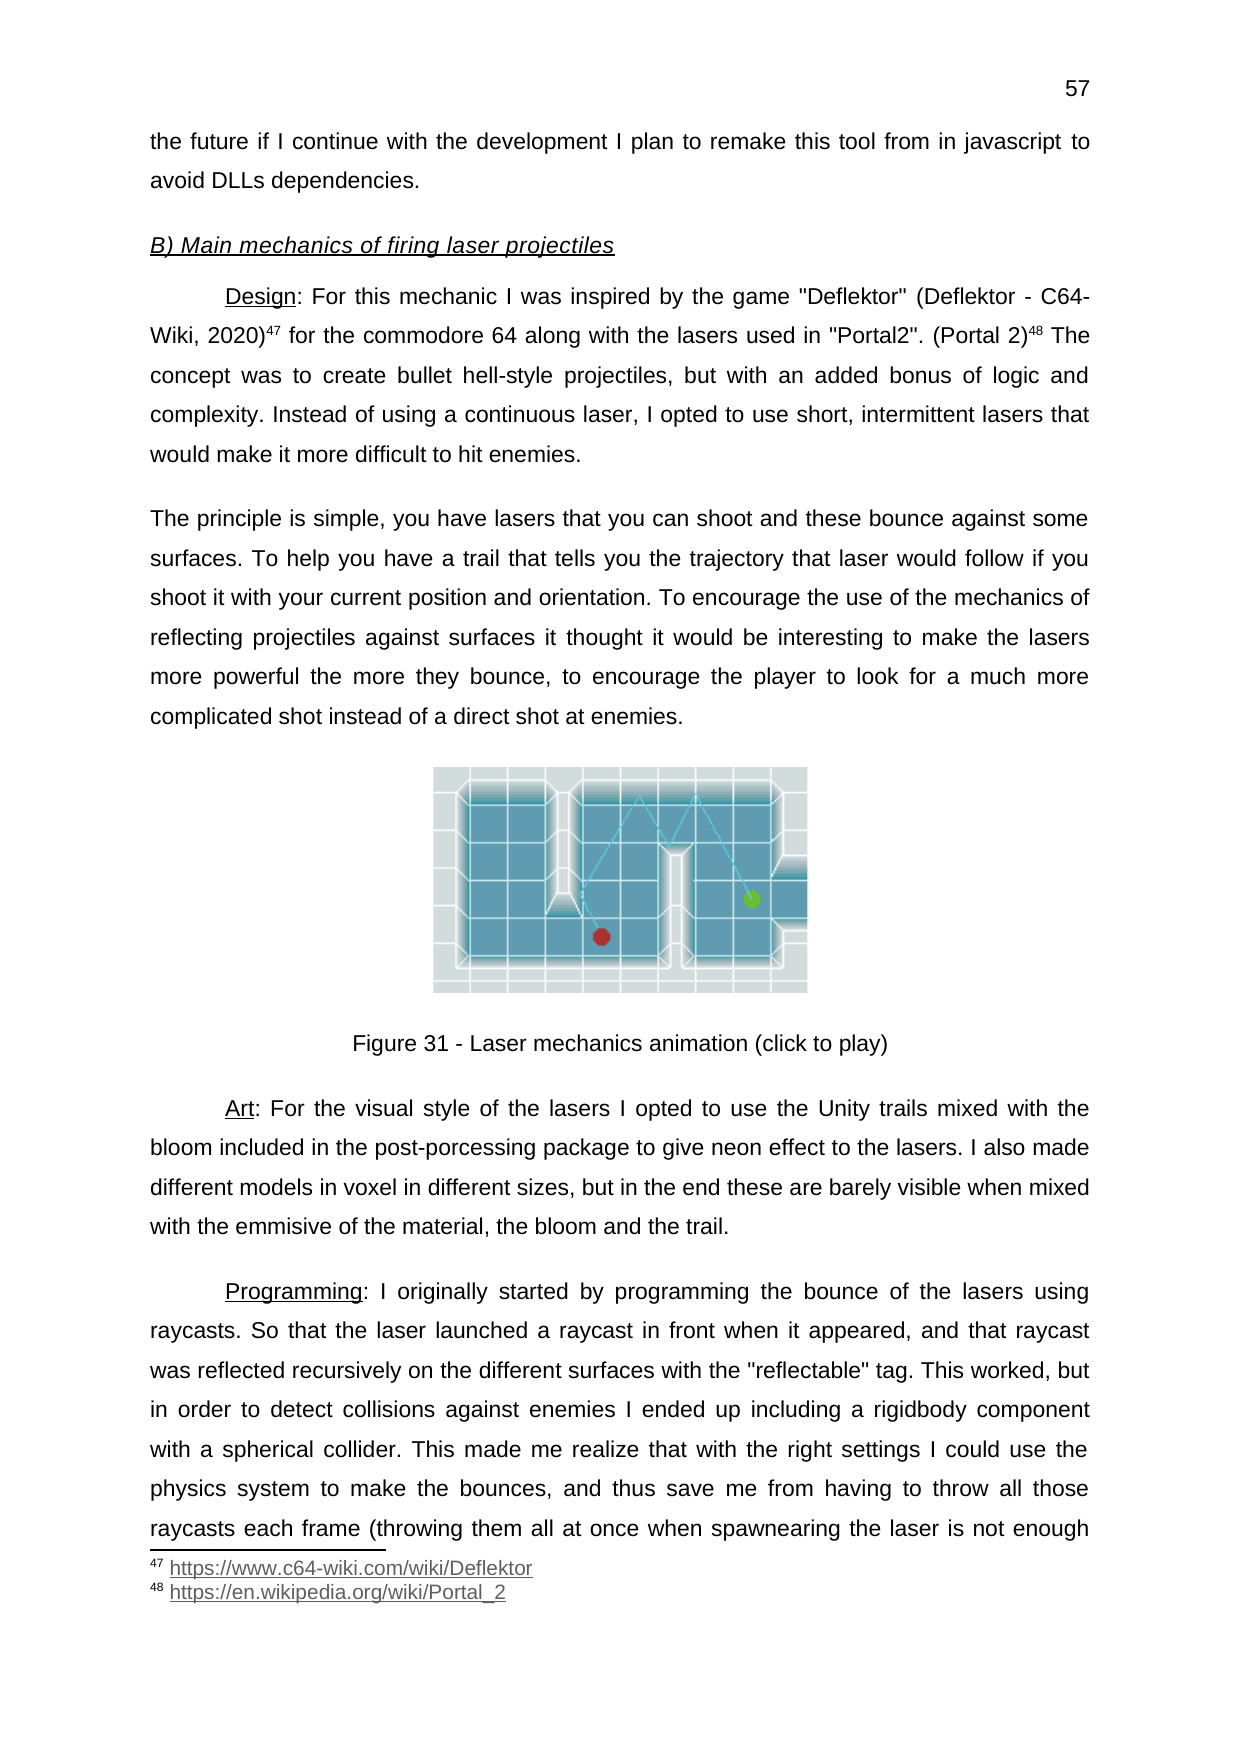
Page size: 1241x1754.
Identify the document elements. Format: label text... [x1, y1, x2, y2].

text https://en.wikipedia.org/wiki/Portal_2 [150, 1580, 1090, 1604]
text Figure 31 - Laser mechanics animation (click to play) [150, 1030, 1090, 1057]
text Programming: I originally started by programming the bounce of the lasers using raycasts. So that the laser launched a raycast in front when it appeared, and that raycast was reflected recursively on the different surfaces with the "reflectable" tag. This worked, but in order to detect collisions against enemies I ended up including a rigidbody component with a spherical collider. This made me realize that with the right settings I could use the physics system to make the bounces, and thus save me from having to throw all those raycasts each frame (throwing them all at once when spawnearing the laser is not enough [150, 1278, 1090, 1541]
text Art: For the visual style of the lasers I opted to use the Unity trails mixed with the bloom included in the post-porcessing package to give neon effect to the lasers. I also made different models in voxel in different sizes, but in the end these are barely visible when mixed with the emmisive of the material, the bloom and the trail. [150, 1095, 1090, 1240]
subtitle B) Main mechanics of firing laser projectiles [150, 232, 1090, 258]
text https://www.c64-wiki.com/wiki/Deflektor [150, 1556, 1090, 1580]
text Design: For this mechanic I was inspired by the game "Deflektor" (Deflektor - C64-Wiki, 2020) for the commodore 64 along with the lasers used in "Portal2". (Portal 2) The concept was to create bullet hell-style projectiles, but with an added bonus of logic and complexity. Instead of using a continuous laser, I opted to use short, intermittent lasers that would make it more difficult to hit enemies. [150, 283, 1090, 467]
picture [432, 767, 808, 993]
text The principle is simple, you have lasers that you can shoot and these bounce against some surfaces. To help you have a trail that tells you the trajectory that laser would follow if you shoot it with your current position and orientation. To encourage the use of the mechanics of reflecting projectiles against surfaces it thought it would be interesting to make the lasers more powerful the more they bounce, to encourage the player to look for a much more complicated shot instead of a direct shot at enemies. [150, 505, 1090, 729]
text the future if I continue with the development I plan to remake this tool from in javascript to avoid DLLs dependencies. [150, 128, 1090, 193]
